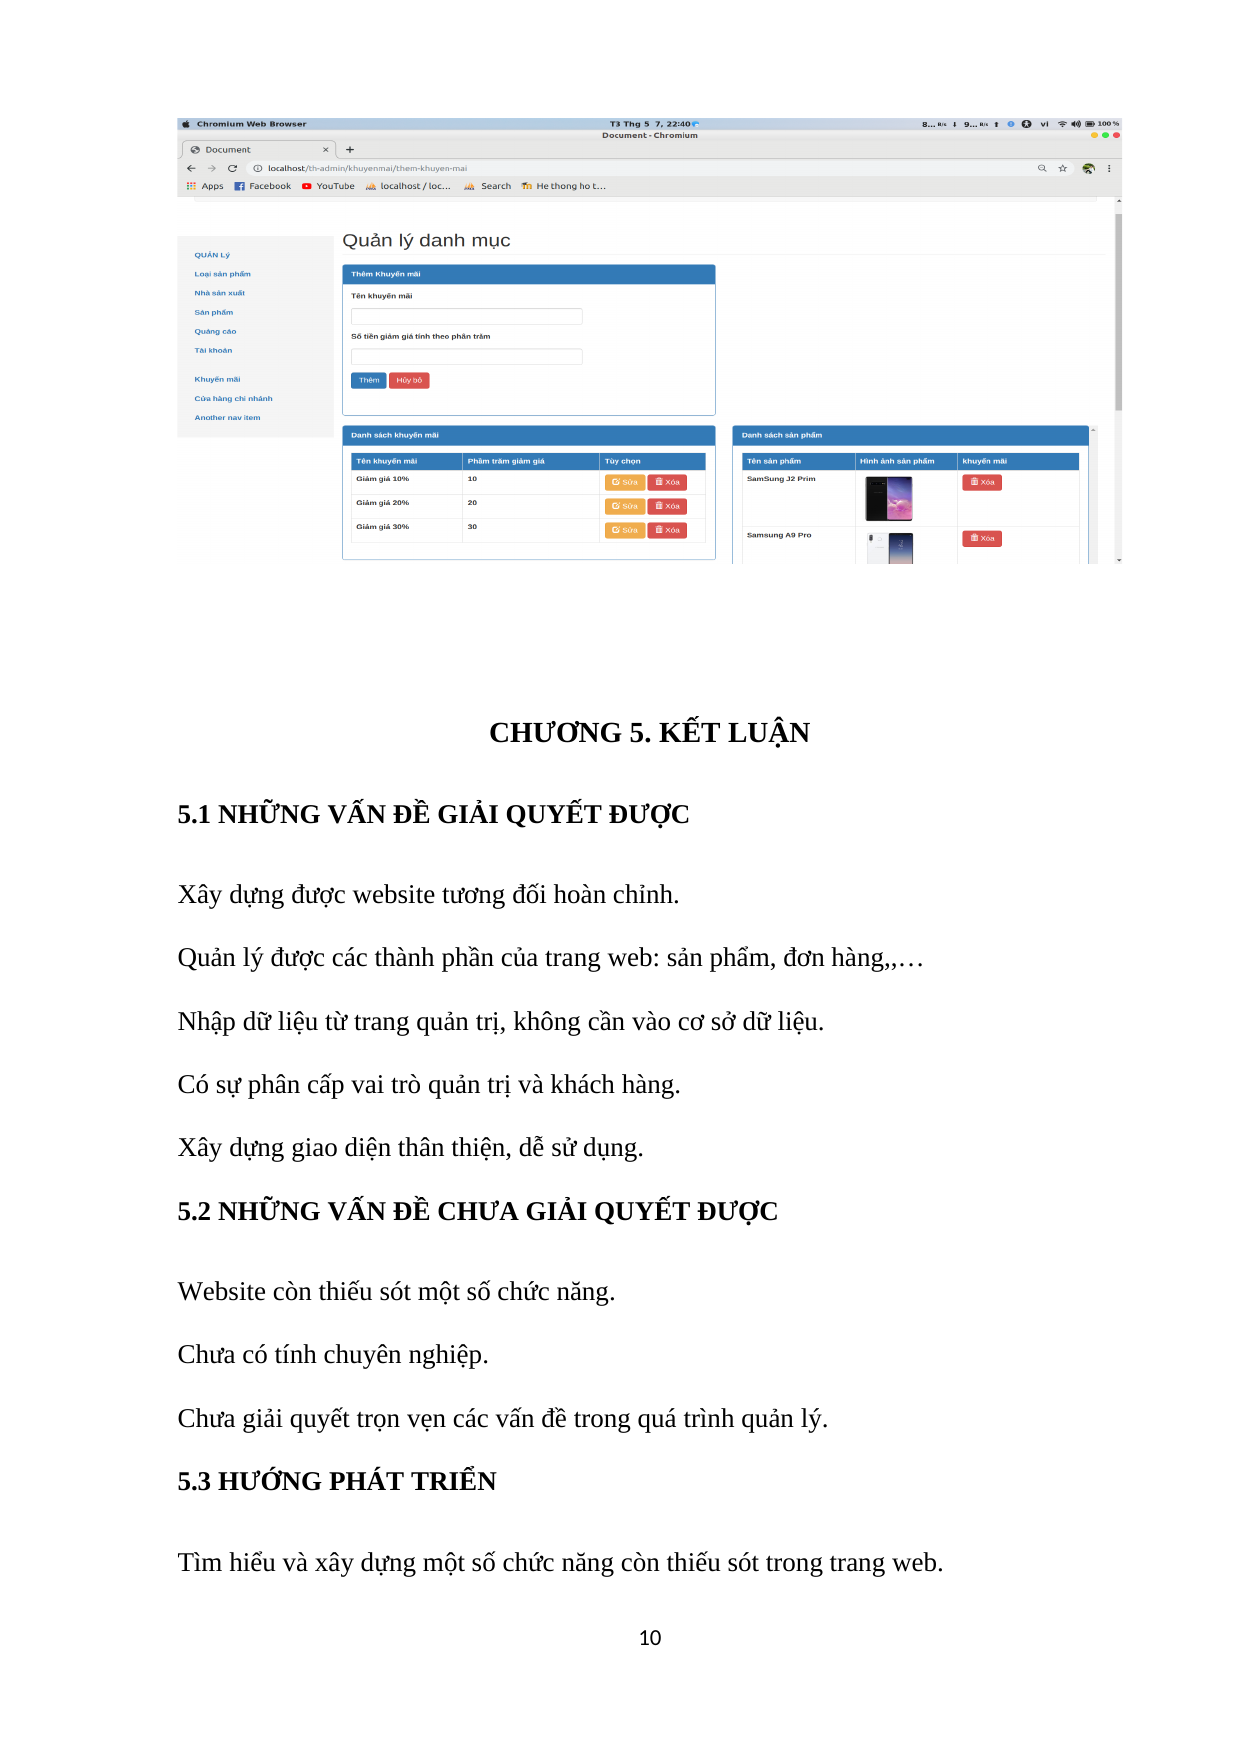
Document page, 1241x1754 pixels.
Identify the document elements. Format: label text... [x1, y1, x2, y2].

subtitle 5.2 NHỮNG VẤN ĐỀ CHƯA GIẢI QUYẾT ĐƯỢC [177, 1195, 1122, 1226]
text Xây dựng giao diện thân thiện, dễ sử dụng. [177, 1132, 1122, 1163]
text Nhập dữ liệu từ trang quản trị, không cần vào cơ sở dữ liệu. [177, 1005, 1122, 1036]
text Xây dựng được website tương đối hoàn chỉnh. [177, 878, 1122, 909]
subtitle 5.3 HƯỚNG PHÁT TRIỂN [177, 1465, 1122, 1496]
picture [177, 118, 1123, 564]
text Có sự phân cấp vai trò quản trị và khách hàng. [177, 1068, 1122, 1099]
subtitle 5.1 NHỮNG VẤN ĐỀ GIẢI QUYẾT ĐƯỢC [177, 798, 1122, 829]
text Website còn thiếu sót một số chức năng. [177, 1275, 1122, 1306]
text Tìm hiểu và xây dựng một số chức năng còn thiếu sót trong trang web. [177, 1546, 1122, 1577]
text Quản lý được các thành phần của trang web: sản phẩm, đơn hàng,,… [177, 942, 1122, 973]
text Chưa giải quyết trọn vẹn các vấn đề trong quá trình quản lý. [177, 1402, 1122, 1433]
text Chưa có tính chuyên nghiệp. [177, 1339, 1122, 1370]
subtitle CHƯƠNG 5. KẾT LUẬN [177, 715, 1122, 748]
